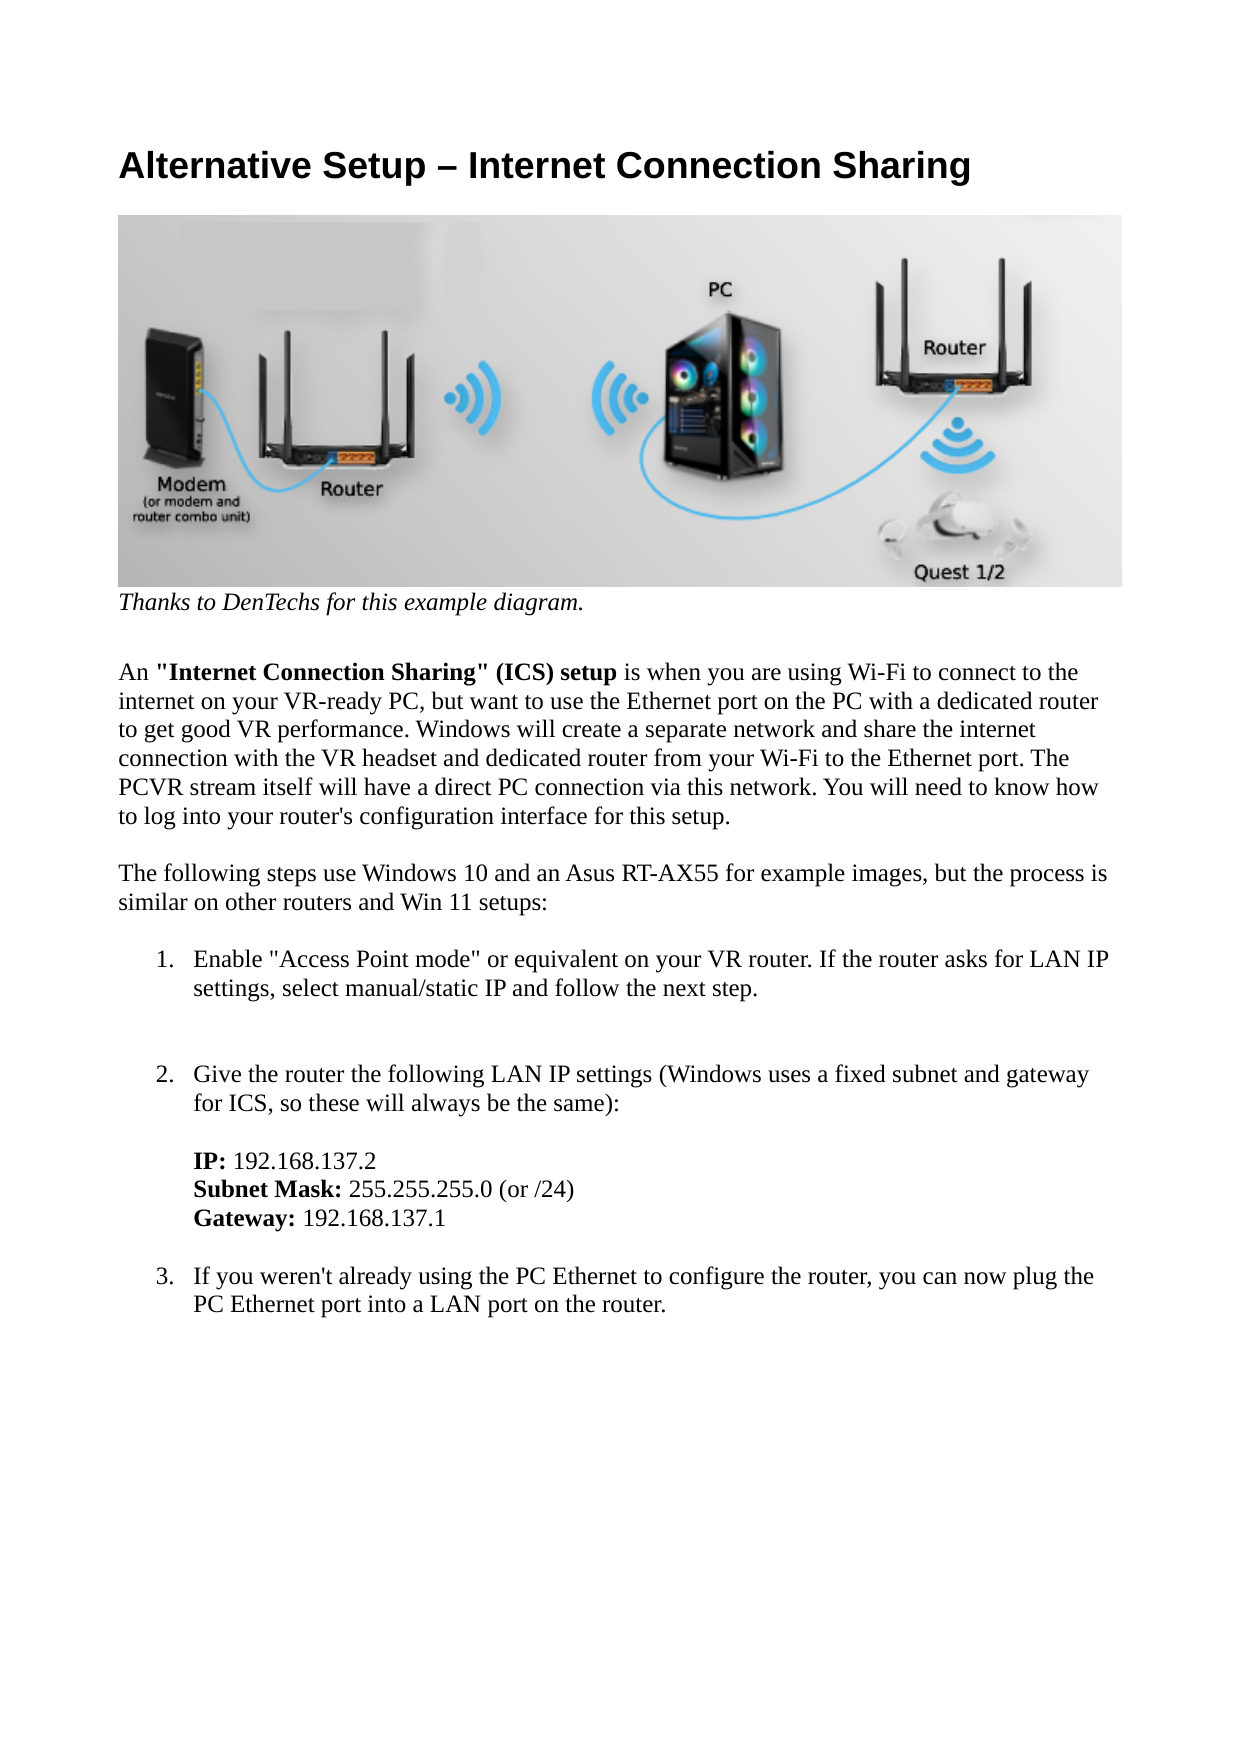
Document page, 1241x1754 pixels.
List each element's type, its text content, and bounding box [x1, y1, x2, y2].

list Give the router the following LAN IP settings (Windows uses a fixed subnet and gateway for ICS, so these will always be the same): IP: 192.168.137.2 Subnet Mask: 255.255.255.0 (or /24) Gateway: 192.168.137.1 [156, 1059, 1122, 1261]
list If you weren't already using the PC Ethernet to configure the router, you can now plug the PC Ethernet port into a LAN port on the router. [156, 1261, 1122, 1347]
text The following steps use Windows 10 and an Asus RT-AX55 for example images, but the process is similar on other routers and Win 11 setups: [118, 858, 1122, 916]
picture [118, 215, 1123, 587]
text Thanks to DenTechs for this example diagram. [118, 587, 1122, 616]
subtitle Alternative Setup – Internet Connection Sharing [118, 143, 1122, 186]
text An "Internet Connection Sharing" (ICS) setup is when you are using Wi-Fi to connect to the internet on your VR-ready PC, but want to use the Ethernet port on the PC with a dedicated router to get good VR performance. Windows will create a separate network and share the internet connection with the VR headset and dedicated router from your Wi-Fi to the Ethernet port. The PCVR stream itself will have a direct PC connection via this network. You will need to know how to log into your router's configuration interface for this setup. [118, 657, 1122, 829]
text [118, 211, 1122, 215]
list Enable "Access Point mode" or equivalent on your VR router. If the router asks for LAN IP settings, select manual/static IP and follow the next step. [156, 944, 1122, 1059]
